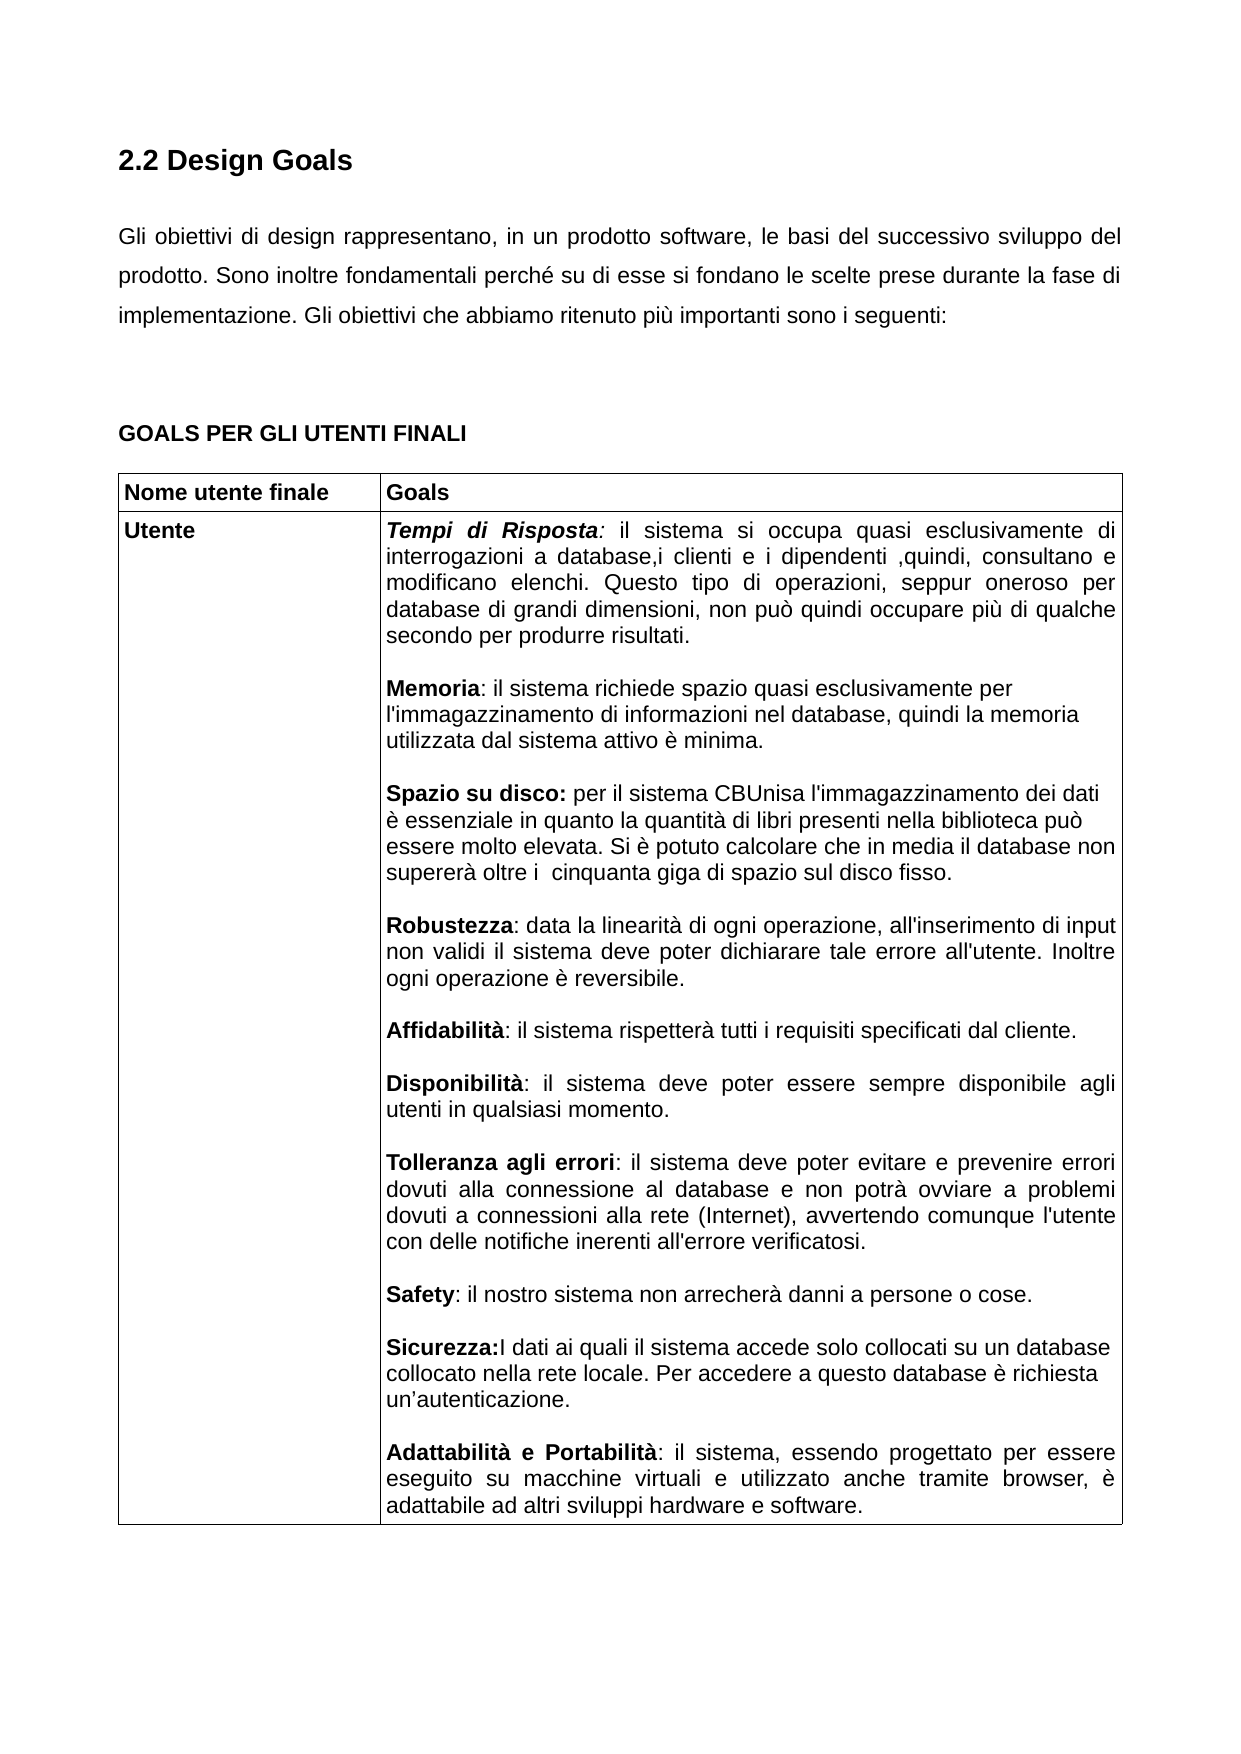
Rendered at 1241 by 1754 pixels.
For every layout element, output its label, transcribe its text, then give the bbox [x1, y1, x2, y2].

table_header Nome utente finale [119, 474, 380, 511]
table_header Goals [381, 474, 1122, 511]
text Gli obiettivi di design rappresentano, in un prodotto software, le basi del successivo sviluppo del prodotto. Sono inoltre fondamentali perché su di esse si fondano le scelte prese durante la fase di implementazione. Gli obiettivi che abbiamo ritenuto più importanti sono i seguenti: [118, 223, 1122, 328]
subtitle 2.2 Design Goals [118, 143, 1122, 177]
text GOALS PER GLI UTENTI FINALI [118, 420, 1122, 447]
table_cell Utente [119, 512, 380, 1524]
table_cell Tempi di Risposta: il sistema si occupa quasi esclusivamente di interrogazioni a database,i clienti e i dipendenti ,quindi, consultano e modificano elenchi. Questo tipo di operazioni, seppur oneroso per database di grandi dimensioni, non può quindi occupare più di qualche secondo per produrre risultati. Memoria: il sistema richiede spazio quasi esclusivamente per l'immagazzinamento di informazioni nel database, quindi la memoria utilizzata dal sistema attivo è minima. Spazio su disco: per il sistema CBUnisa l'immagazzinamento dei dati è essenziale in quanto la quantità di libri presenti nella biblioteca può essere molto elevata. Si è potuto calcolare che in media il database non supererà oltre i cinquanta giga di spazio sul disco fisso. Robustezza: data la linearità di ogni operazione, all'inserimento di input non validi il sistema deve poter dichiarare tale errore all'utente. Inoltre ogni operazione è reversibile. Affidabilità: il sistema rispetterà tutti i requisiti specificati dal cliente. Disponibilità: il sistema deve poter essere sempre disponibile agli utenti in qualsiasi momento. Tolleranza agli errori: il sistema deve poter evitare e prevenire errori dovuti alla connessione al database e non potrà ovviare a problemi dovuti a connessioni alla rete (Internet), avvertendo comunque l'utente con delle notifiche inerenti all'errore verificatosi. Safety: il nostro sistema non arrecherà danni a persone o cose. Sicurezza:I dati ai quali il sistema accede solo collocati su un database collocato nella rete locale. Per accedere a questo database è richiesta un’autenticazione. Adattabilità e Portabilità: il sistema, essendo progettato per essere eseguito su macchine virtuali e utilizzato anche tramite browser, è adattabile ad altri sviluppi hardware e software. [381, 512, 1122, 1524]
